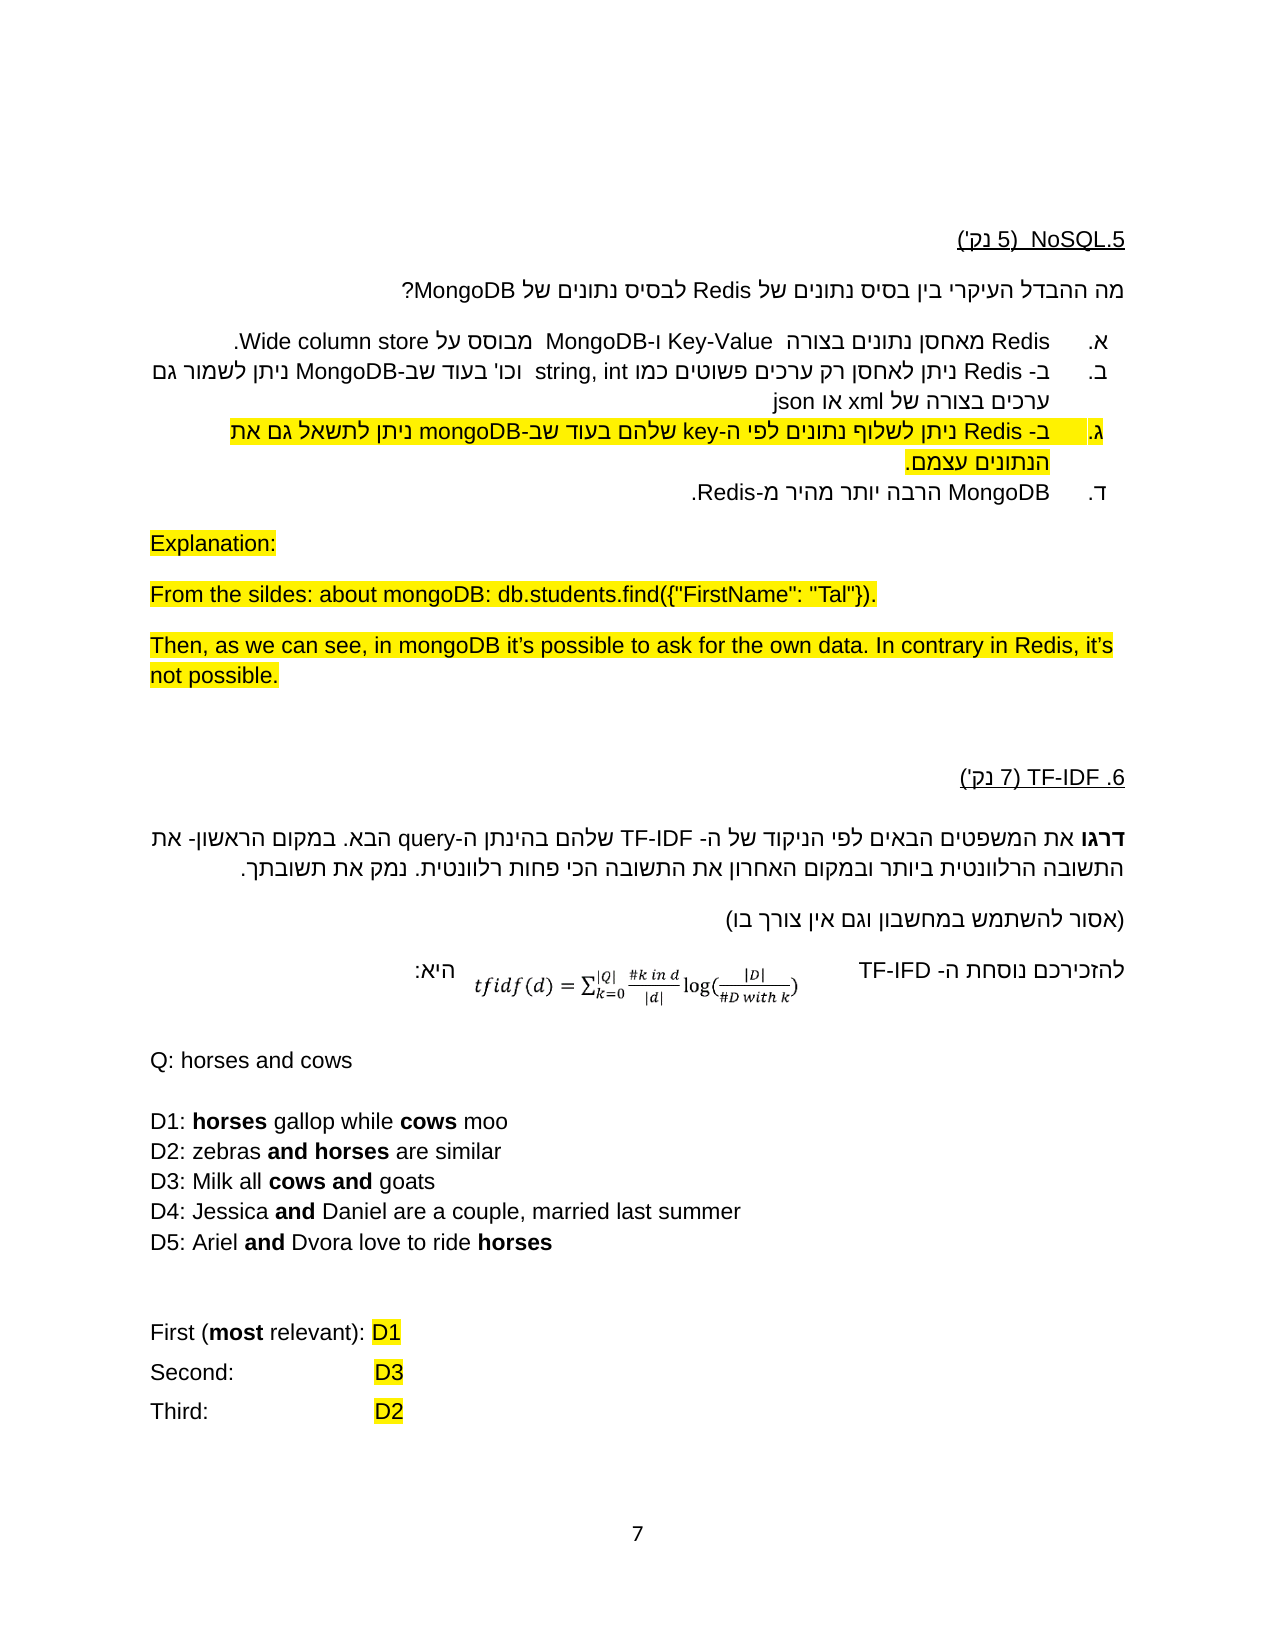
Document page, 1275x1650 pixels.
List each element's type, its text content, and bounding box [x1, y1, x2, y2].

text First (most relevant): D1 [150, 1319, 1125, 1345]
text Second: D3 [150, 1358, 1125, 1385]
text (אסור להשתמש במחשבון וגם אין צורך בו) [150, 906, 1125, 932]
text 6. TF-IDF (7 נק') [150, 764, 1125, 791]
text Explanation: [150, 530, 1125, 556]
list D1: horses gallop while cows moo [150, 1108, 1125, 1134]
list Redis מאחסן נתונים בצורה Key-Value ו-MongoDB מבוסס על Wide column store. [150, 328, 1087, 354]
list D2: zebras and horses are similar [150, 1138, 1125, 1164]
list ב- Redis ניתן לשלוף נתונים לפי ה-key שלהם בעוד שב-mongoDB ניתן לתשאל גם את הנתונים עצמם. [150, 418, 1087, 475]
text From the sildes: about mongoDB: db.students.find({"FirstName": "Tal"}). [150, 581, 1125, 607]
text Then, as we can see, in mongoDB it’s possible to ask for the own data. In contrary in Redis, it’s not possible. [150, 632, 1125, 688]
text מה ההבדל העיקרי בין בסיס נתונים של Redis לבסיס נתונים של MongoDB? [150, 277, 1125, 303]
list MongoDB הרבה יותר מהיר מ-Redis. [150, 479, 1087, 505]
list D4: Jessica and Daniel are a couple, married last summer [150, 1198, 1125, 1225]
text להזכירכם נוסחת ה- TF-IFD היא: [150, 957, 482, 983]
text להזכירכם נוסחת ה- TF-IFD היא: [802, 957, 1125, 983]
text Third: D2 [150, 1398, 1125, 1424]
text 5.NoSQL (5 נק') [150, 226, 1125, 252]
picture [482, 957, 802, 1014]
list D5: Ariel and Dvora love to ride horses [150, 1228, 1125, 1255]
list ב- Redis ניתן לאחסן רק ערכים פשוטים כמו string, int וכו' בעוד שב-MongoDB ניתן לשמור גם ערכים בצורה של xml או json [150, 358, 1087, 414]
list Q: horses and cows [150, 1047, 1125, 1074]
list D3: Milk all cows and goats [150, 1168, 1125, 1194]
text דרגו את המשפטים הבאים לפי הניקוד של ה- TF-IDF שלהם בהינתן ה-query הבא. במקום הראשון- את התשובה הרלוונטית ביותר ובמקום האחרון את התשובה הכי פחות רלוונטית. נמק את תשובתך. [150, 824, 1125, 881]
